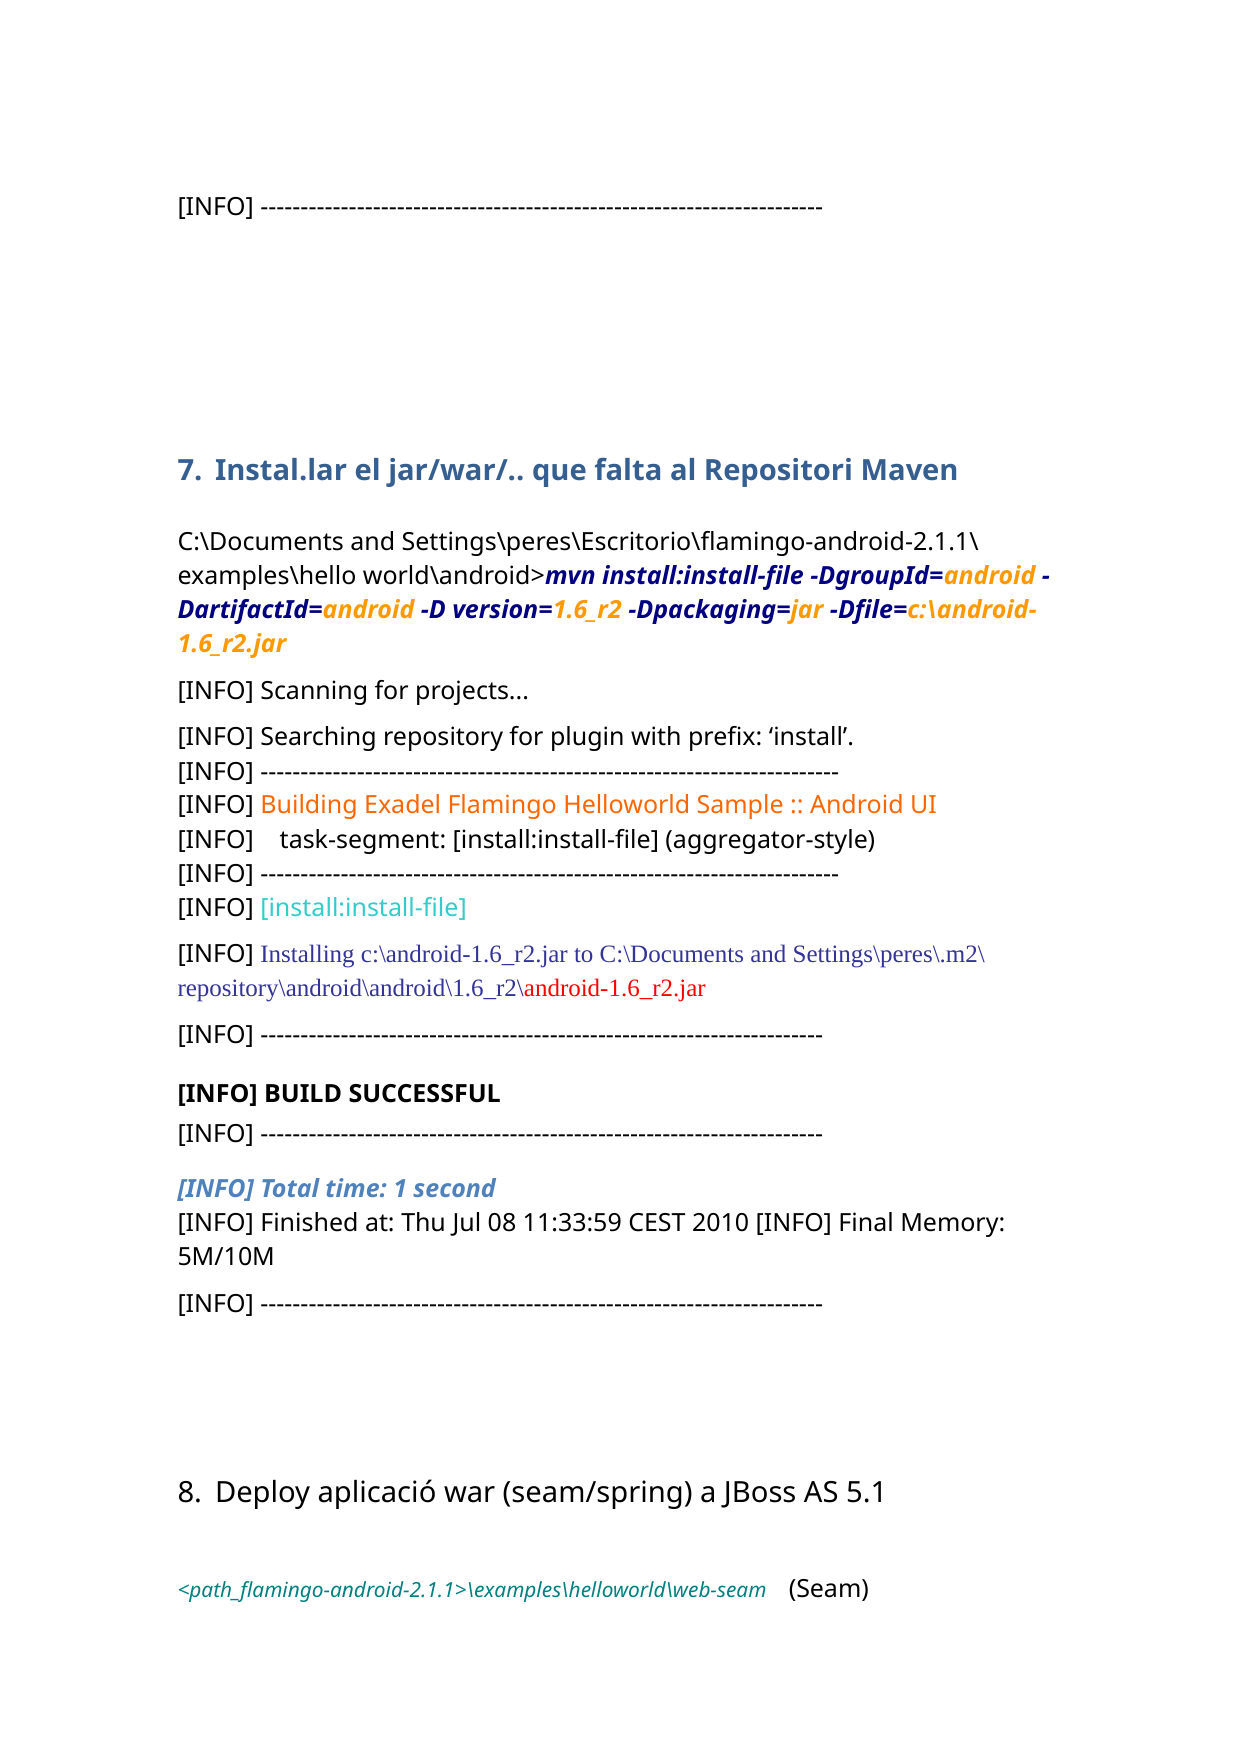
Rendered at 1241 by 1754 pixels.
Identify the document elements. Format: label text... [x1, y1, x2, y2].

subtitle [INFO] BUILD SUCCESSFUL [177, 1076, 1063, 1110]
text [INFO] ---------------------------------------------------------------------- [177, 1286, 1063, 1319]
text [INFO] ---------------------------------------------------------------------- [177, 1017, 1063, 1051]
text [INFO] Installing c:\android-1.6_r2.jar to C:\Documents and Settings\peres\.m2\repository\android\android\1.6_r2\android-1.6_r2.jar [177, 936, 1063, 1004]
subtitle Instal.lar el jar/war/.. que falta al Repositori Maven [177, 449, 1063, 489]
text [INFO] ---------------------------------------------------------------------- [177, 189, 1063, 223]
text [INFO] Scanning for projects... [177, 672, 1063, 707]
subtitle [INFO] Total time: 1 second [177, 1171, 1063, 1205]
text C:\Documents and Settings\peres\Escritorio\flamingo-android-2.1.1\examples\hello world\android>mvn install:install-file -DgroupId=android -DartifactId=android -D version=1.6_r2 -Dpackaging=jar -Dfile=c:\android-1.6_r2.jar [177, 524, 1063, 660]
text [INFO] Finished at: Thu Jul 08 11:33:59 CEST 2010 [INFO] Final Memory: 5M/10M [177, 1205, 1063, 1273]
text [INFO] ------------------------------------------------------------------------ [177, 753, 1063, 787]
text [INFO] Building Exadel Flamingo Helloworld Sample :: Android UI [177, 787, 1063, 821]
text [INFO] Searching repository for plugin with prefix: ‘install’. [177, 719, 1063, 753]
text <path_flamingo-android-2.1.1>\examples\helloworld\web-seam (Seam) [177, 1571, 1063, 1604]
text [INFO] [install:install-file] [177, 889, 1063, 923]
list Deploy aplicació war (seam/spring) a JBoss AS 5.1 [177, 1472, 1063, 1511]
text [INFO] ---------------------------------------------------------------------- [177, 1116, 1063, 1150]
text [INFO] ------------------------------------------------------------------------ [177, 855, 1063, 889]
text [INFO] task-segment: [install:install-file] (aggregator-style) [177, 821, 1063, 855]
